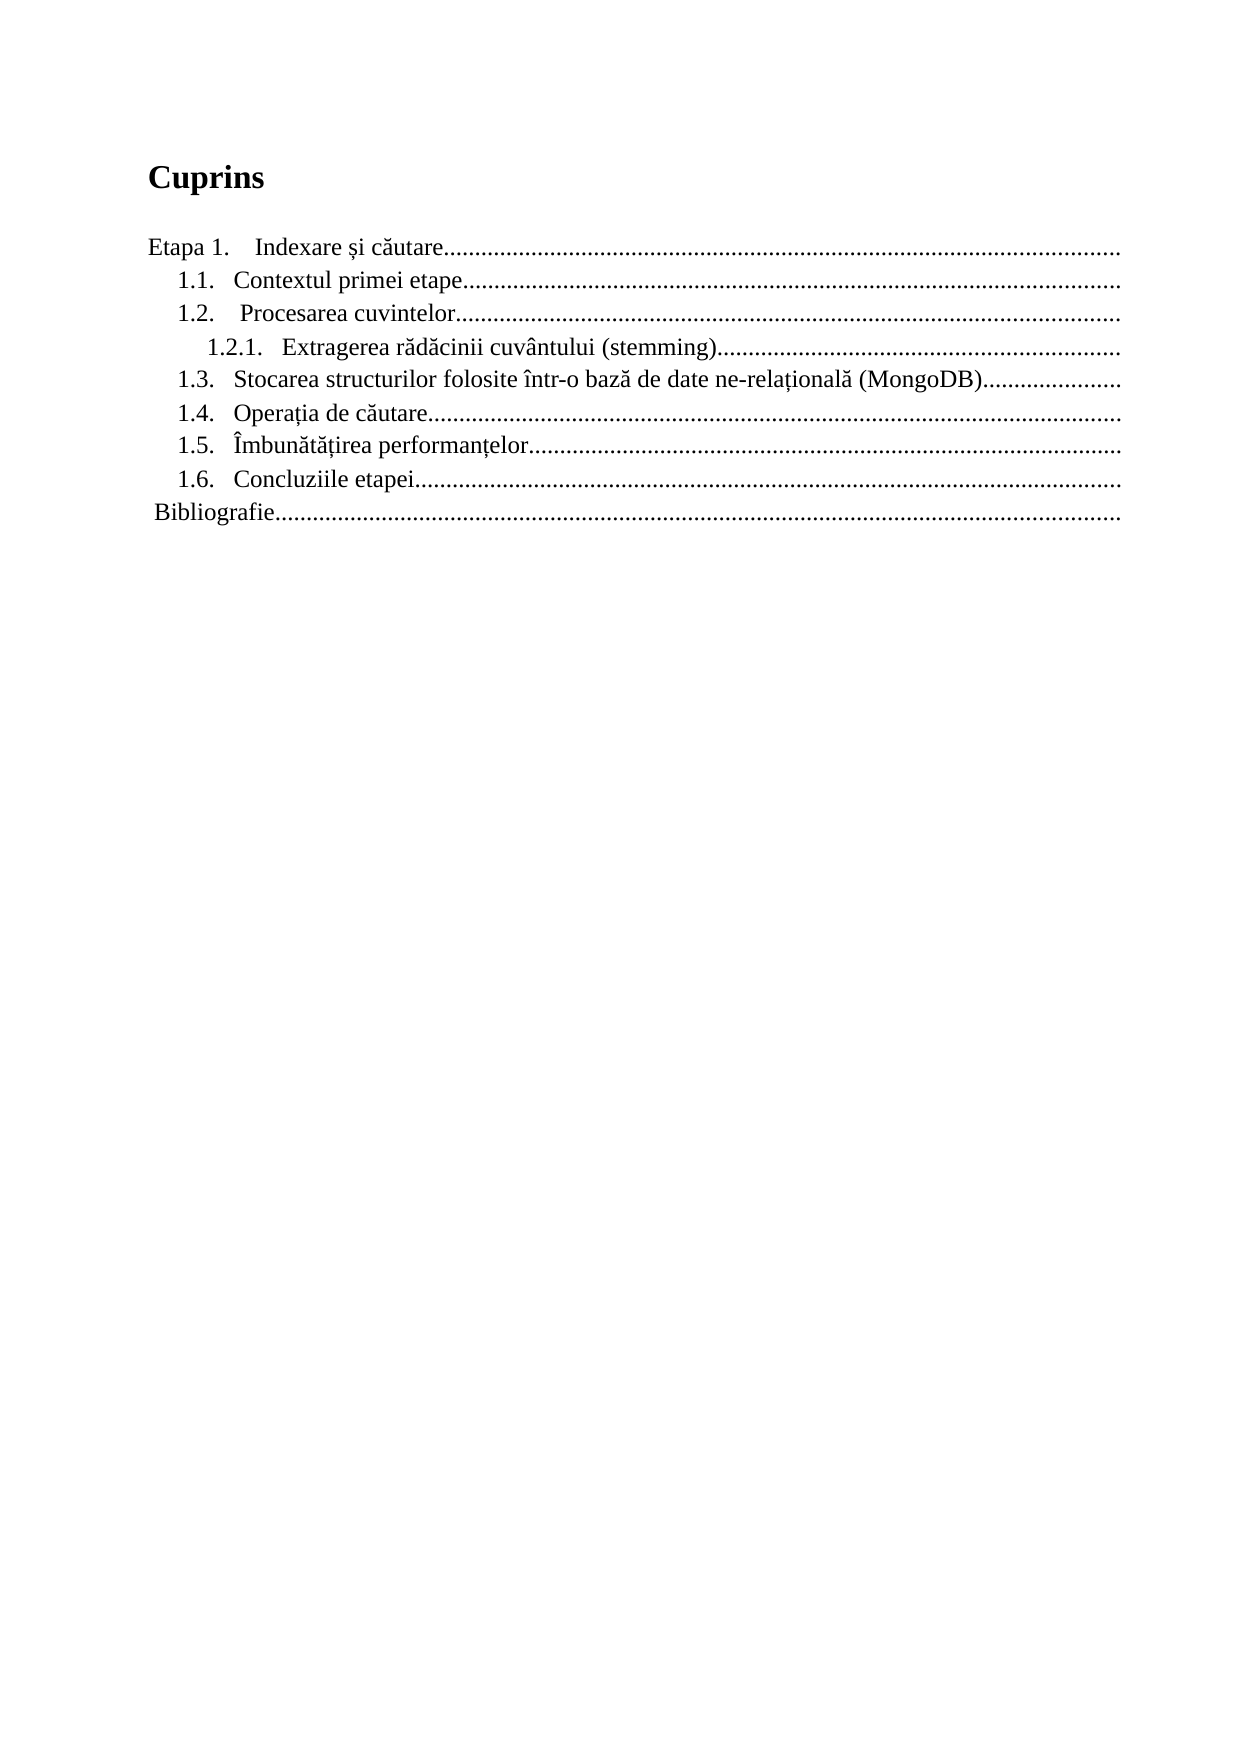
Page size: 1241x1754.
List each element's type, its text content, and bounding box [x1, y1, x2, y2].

text 1.2. Procesarea cuvintelor [177, 298, 1122, 327]
text 1.4. Operația de căutare [177, 398, 1122, 426]
text 1.1. Contextul primei etape [177, 266, 1122, 294]
text Etapa 1. Indexare și căutare [148, 232, 1122, 261]
text 1.2.1. Extragerea rădăcinii cuvântului (stemming) [207, 332, 1122, 360]
text 1.6. Concluziile etapei [177, 464, 1122, 492]
text 1.5. Îmbunătățirea performanțelor [177, 431, 1122, 459]
text Bibliografie [148, 497, 1122, 525]
text 1.3. Stocarea structurilor folosite într-o bază de date ne-relațională (MongoDB) [177, 364, 1122, 393]
subtitle Cuprins [148, 157, 1122, 195]
